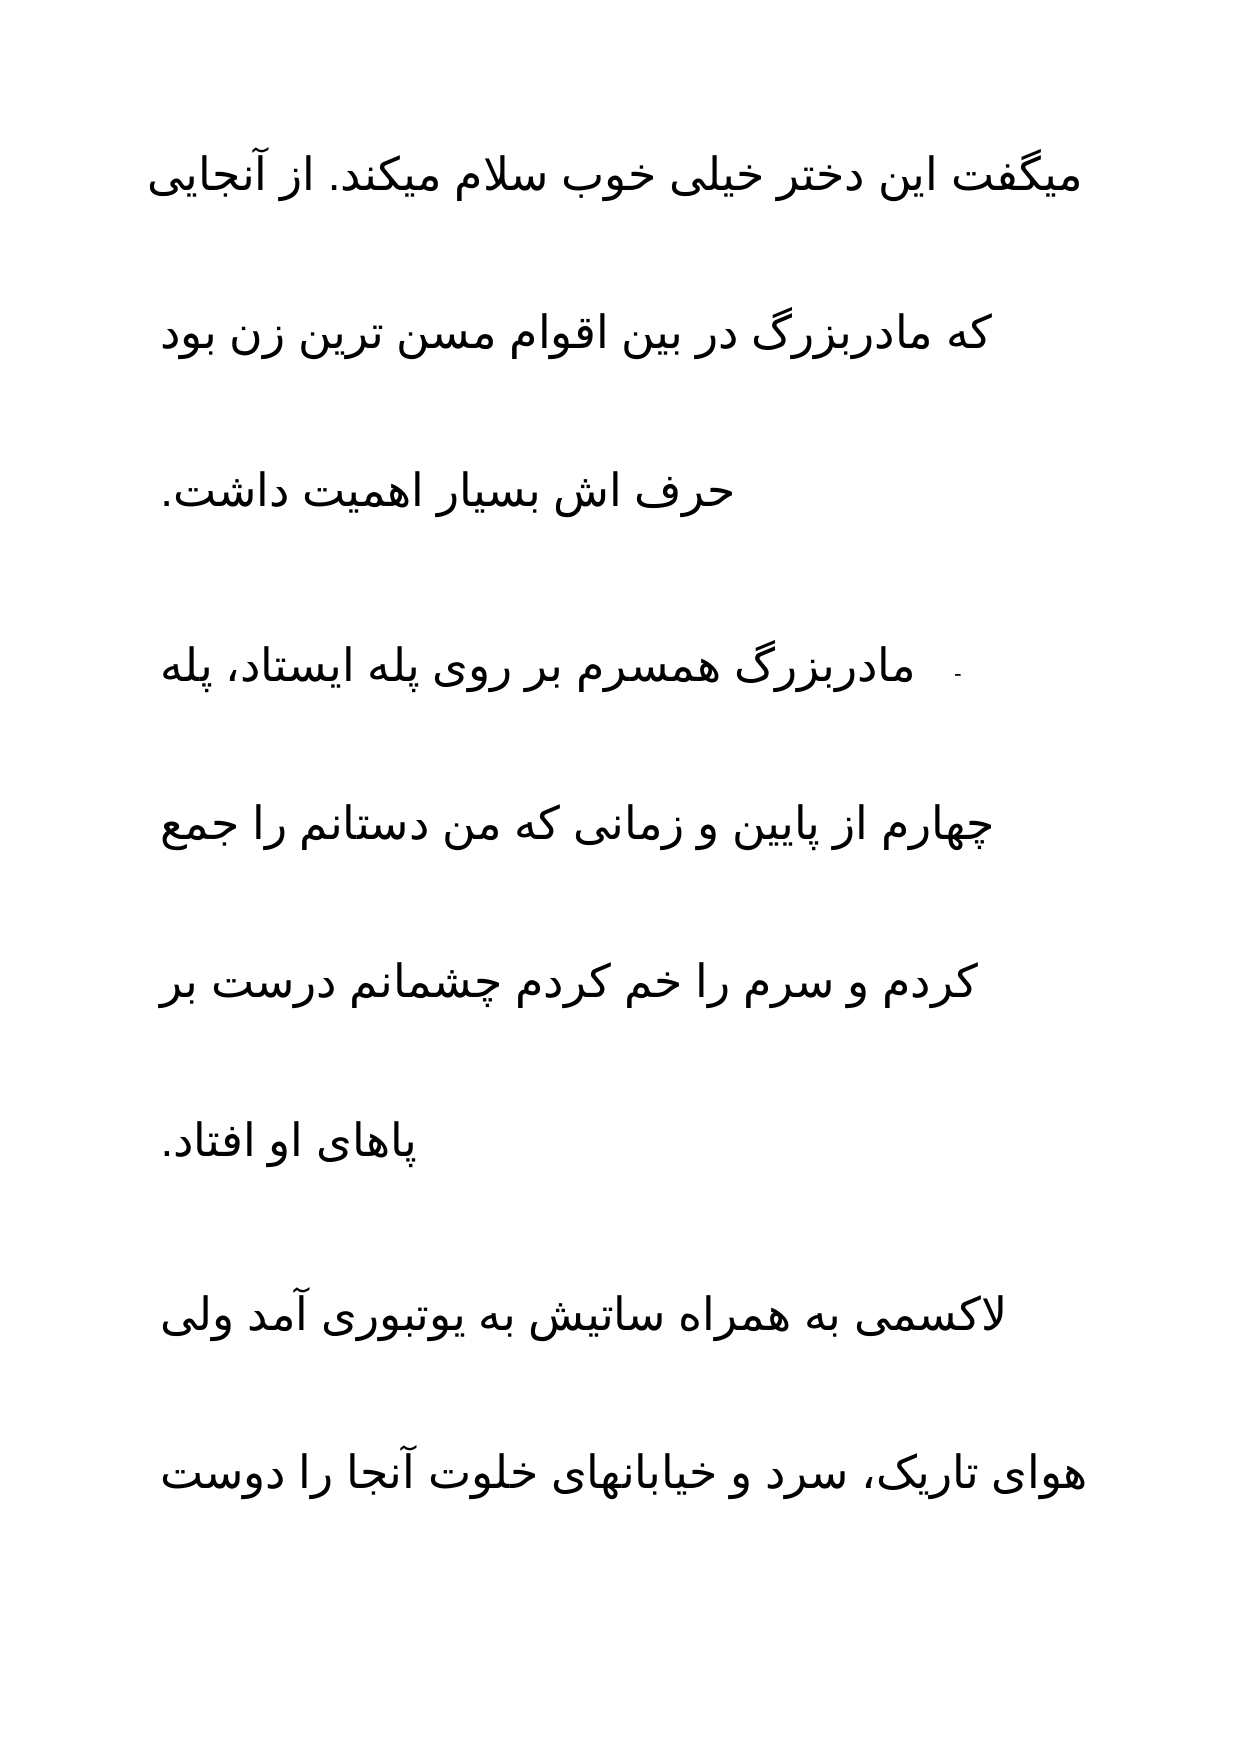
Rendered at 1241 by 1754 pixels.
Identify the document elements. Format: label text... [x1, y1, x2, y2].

list مادربزرگ همسرم بر روی پله ایستاد، پله چهارم از پایین و زمانی که من دستانم را جمع کردم و سرم را خم کردم چشمانم درست بر پاهای او افتاد. [148, 639, 1048, 1166]
text قرعه بنام لاکسمی افتاد، نه فقط بخاط اینکه او متعلق به طبقه یکسان با ساتیش بود (طبقه دوم نظامی). واضح است که هر کس میبایست در داخل طبقه خودش ازدواج نماید. چیزی که باعث این انتخاب شد این بود که مادربزرگ ساتیش میگفت این دختر خیلی خوب سلام میکند. از آنجایی که مادربزرگ در بین اقوام مسن ترین زن بود حرف اش بسیار اهمیت داشت. [148, 148, 1093, 517]
text لاکسمی به همراه ساتیش به یوتبوری آمد ولی هوای تاریک، سرد و خیابانهای خلوت آنجا را دوست نداشت. اینجا با جنب و جوش زیاد در کلکته فرق زیادی داشت. بعد از 3 ماه لاکسمی با هواپیما به کلکته برگشت. شوهرش او را درک میکرد ولی خانواده اش از اینکار بسیار خشمگین شدند. آنها او را مجبور کردند که فورا به سوئد برگردد. [148, 1288, 1093, 1499]
